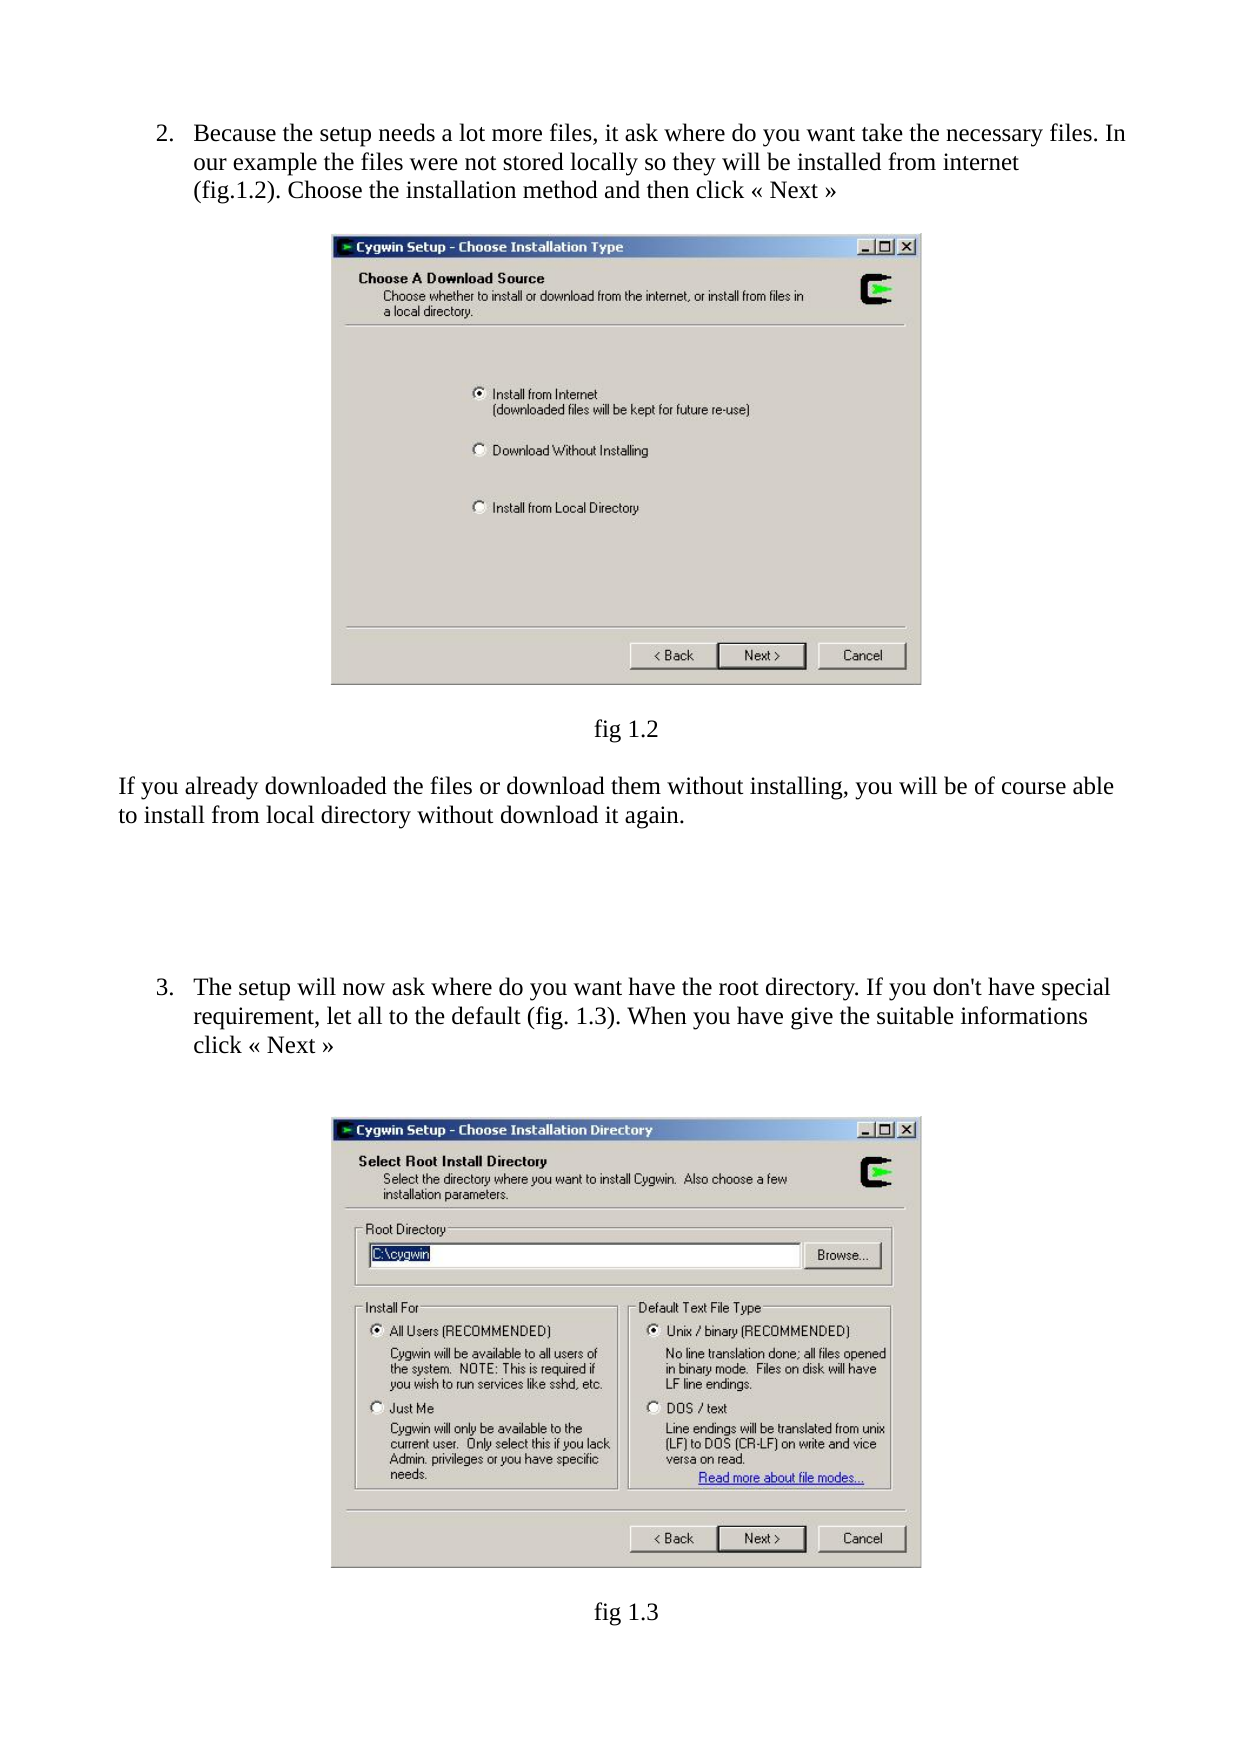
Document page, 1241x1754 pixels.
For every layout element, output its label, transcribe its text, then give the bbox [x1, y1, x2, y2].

picture [330, 1116, 922, 1568]
list The setup will now ask where do you want have the root directory. If you don't have special requirement, let all to the default (fig. 1.3). When you have give the suitable informations click « Next » [156, 972, 1134, 1059]
picture [330, 233, 922, 685]
list (fig.1.2). Choose the installation method and then click « Next » [156, 176, 1134, 204]
list Because the setup needs a lot more files, it ask where do you want take the necessary files. In our example the files were not stored locally so they will be installed from internet [156, 118, 1134, 176]
text fig 1.3 [118, 1597, 1134, 1625]
text fig 1.2 [118, 714, 1134, 742]
text If you already downloaded the files or download them without installing, you will be of course able to install from local directory without download it again. [118, 771, 1134, 829]
